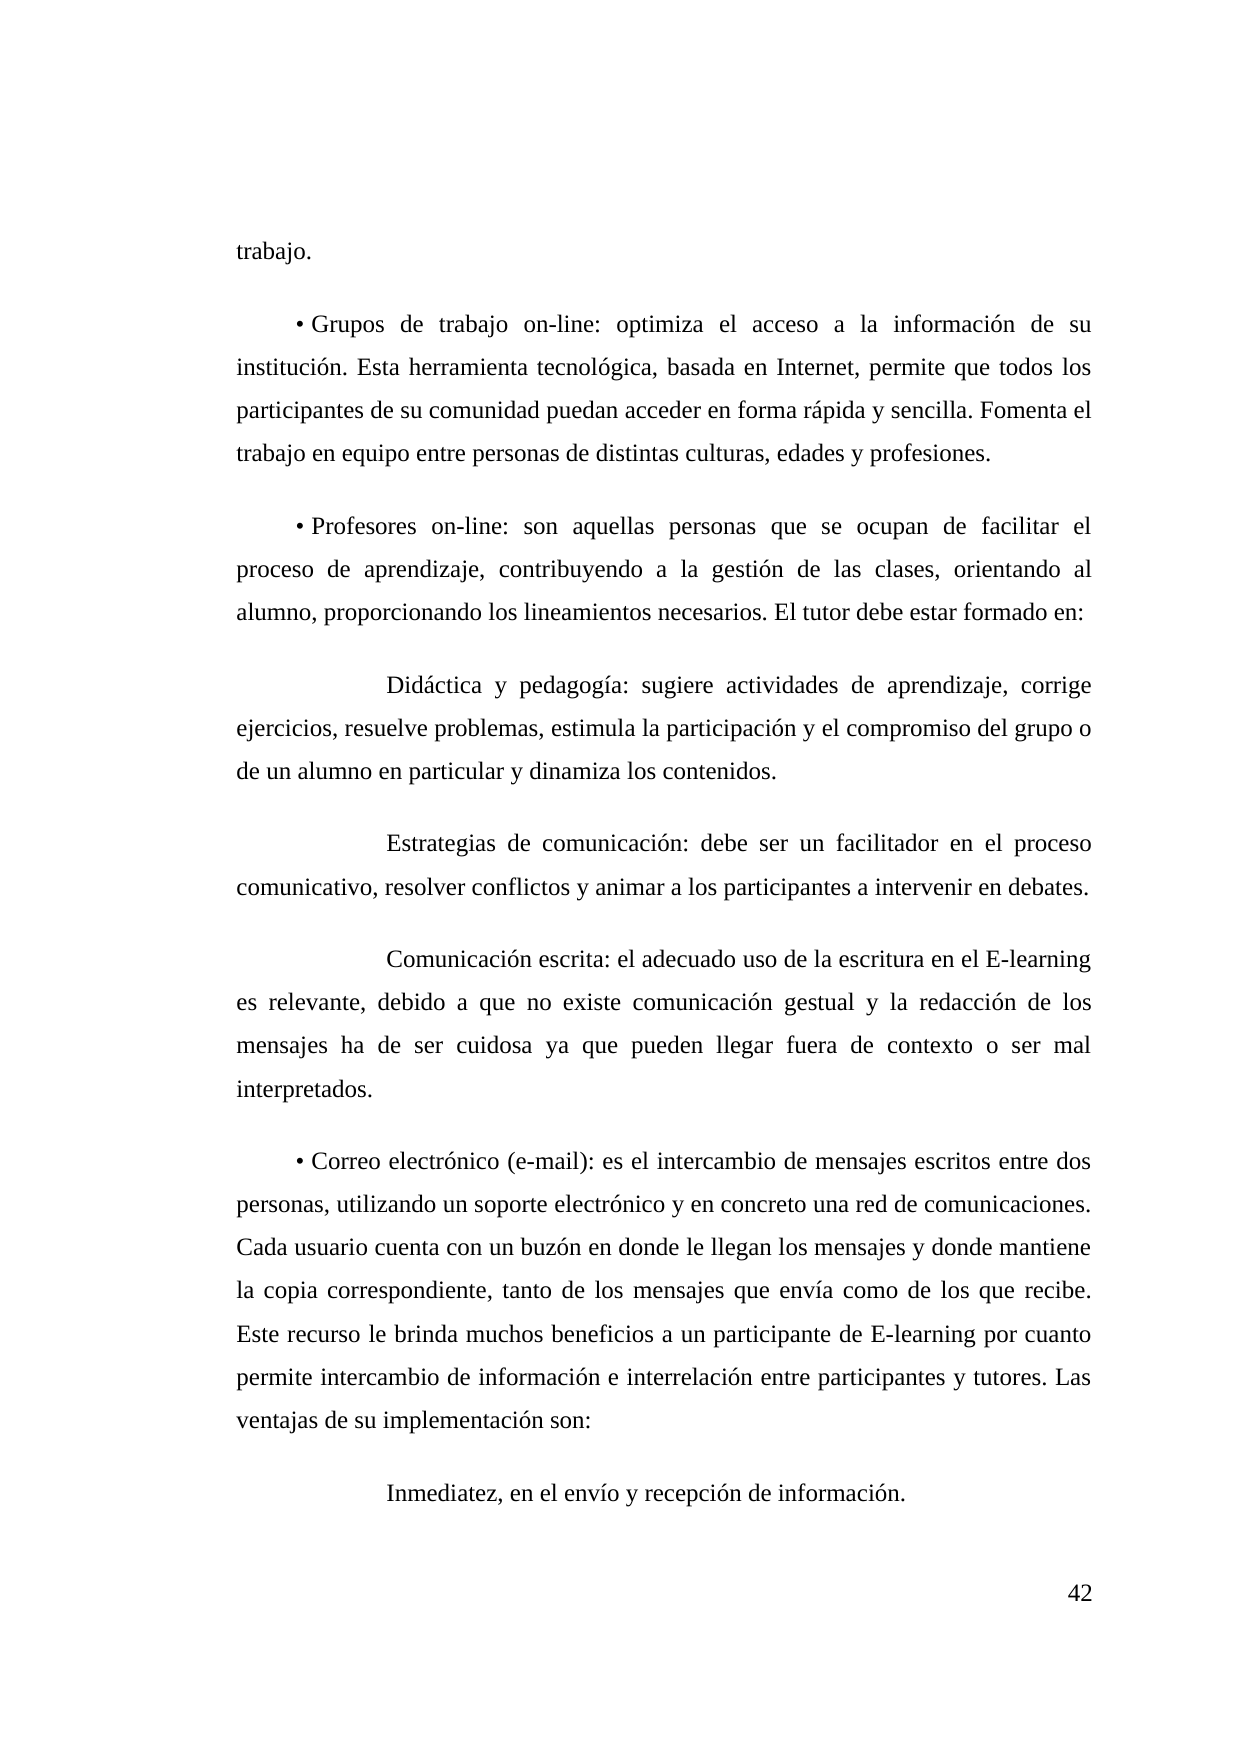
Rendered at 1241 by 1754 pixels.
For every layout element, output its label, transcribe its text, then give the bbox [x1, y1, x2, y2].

text • Correo electrónico (e-mail): es el intercambio de mensajes escritos entre dos personas, utilizando un soporte electrónico y en concreto una red de comunicaciones. Cada usuario cuenta con un buzón en donde le llegan los mensajes y donde mantiene la copia correspondiente, tanto de los mensajes que envía como de los que recibe. Este recurso le brinda muchos beneficios a un participante de E-learning por cuanto permite intercambio de información e interrelación entre participantes y tutores. Las ventajas de su implementación son: [236, 1146, 1093, 1434]
text trabajo. [236, 236, 1093, 265]
text  Inmediatez, en el envío y recepción de información. [236, 1478, 1093, 1506]
text  Comunicación escrita: el adecuado uso de la escritura en el E-learning es relevante, debido a que no existe comunicación gestual y la redacción de los mensajes ha de ser cuidosa ya que pueden llegar fuera de contexto o ser mal interpretados. [236, 944, 1093, 1102]
text • Grupos de trabajo on-line: optimiza el acceso a la información de su institución. Esta herramienta tecnológica, basada en Internet, permite que todos los participantes de su comunidad puedan acceder en forma rápida y sencilla. Fomenta el trabajo en equipo entre personas de distintas culturas, edades y profesiones. [236, 309, 1093, 467]
text • Profesores on-line: son aquellas personas que se ocupan de facilitar el proceso de aprendizaje, contribuyendo a la gestión de las clases, orientando al alumno, proporcionando los lineamientos necesarios. El tutor debe estar formado en: [236, 511, 1093, 626]
text  Didáctica y pedagogía: sugiere actividades de aprendizaje, corrige ejercicios, resuelve problemas, estimula la participación y el compromiso del grupo o de un alumno en particular y dinamiza los contenidos. [236, 670, 1093, 785]
text  Estrategias de comunicación: debe ser un facilitador en el proceso comunicativo, resolver conflictos y animar a los participantes a intervenir en debates. [236, 828, 1093, 900]
